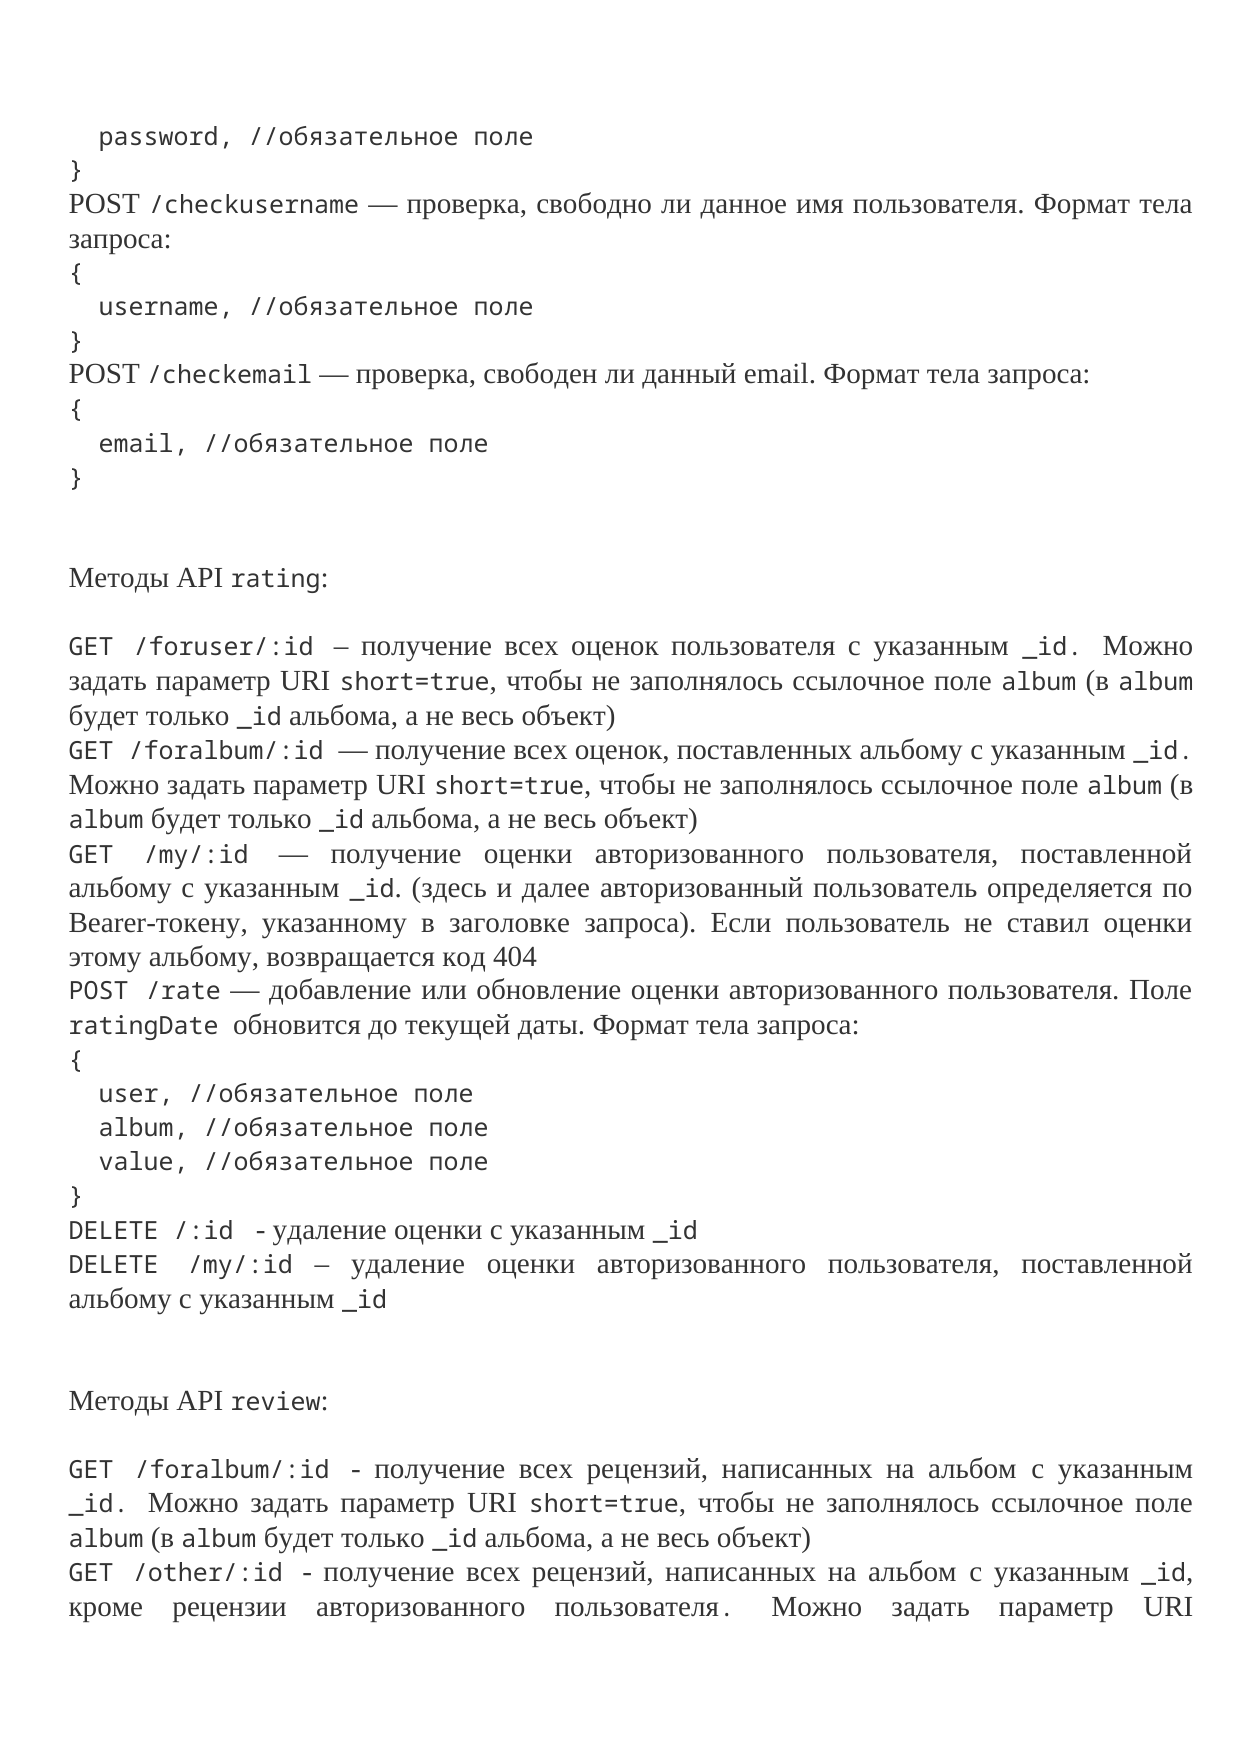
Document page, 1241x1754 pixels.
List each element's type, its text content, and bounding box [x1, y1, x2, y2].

text email, //обязательное поле [68, 425, 1193, 459]
text user, //обязательное поле [68, 1076, 1193, 1109]
text GET /my/:id — получение оценки авторизованного пользователя, поставленной альбому с указанным _id. (здесь и далее авторизованный пользователь определяется по Bearer-токену, указанному в заголовке запроса). Если пользователь не ставил оценки этому альбому, возвращается код 404 [68, 836, 1193, 972]
text POST /checkemail — проверка, свободен ли данный email. Формат тела запроса: [68, 357, 1193, 391]
text value, //обязательное поле [68, 1144, 1193, 1178]
text GET /foralbum/:id - получение всех рецензий, написанных на альбом c указанным _id. Можно задать параметр URI short=true, чтобы не заполнялось ссылочное поле album (в album будет только _id альбома, а не весь объект) [68, 1451, 1193, 1554]
text Методы API review: [68, 1383, 1193, 1417]
text DELETE /:id - удаление оценки с указанным _id [68, 1212, 1193, 1246]
text } [68, 322, 1193, 357]
text GET /foralbum/:id — получение всех оценок, поставленных альбому c указанным _id. Можно задать параметр URI short=true, чтобы не заполнялось ссылочное поле album (в album будет только _id альбома, а не весь объект) [68, 732, 1193, 836]
text POST /rate — добавление или обновление оценки авторизованного пользователя. Поле ratingDate обновится до текущей даты. Формат тела запроса: [68, 972, 1193, 1041]
text { [68, 254, 1193, 288]
text } [68, 152, 1193, 186]
text password, //обязательное поле [68, 118, 1193, 152]
text GET /foruser/:id – получение всех оценок пользователя с указанным _id. Можно задать параметр URI short=true, чтобы не заполнялось ссылочное поле album (в album будет только _id альбома, а не весь объект) [68, 628, 1193, 732]
text { [68, 1041, 1193, 1076]
text { [68, 391, 1193, 425]
text } [68, 1178, 1193, 1212]
text GET /other/:id - получение всех рецензий, написанных на альбом c указанным _id, кроме рецензии авторизованного пользователя. Можно задать параметр URI [68, 1554, 1193, 1624]
text album, //обязательное поле [68, 1109, 1193, 1144]
text DELETE /my/:id – удаление оценки авторизованного пользователя, поставленной альбому с указанным _id [68, 1246, 1193, 1316]
text } [68, 459, 1193, 493]
text POST /checkusername — проверка, свободно ли данное имя пользователя. Формат тела запроса: [68, 186, 1193, 254]
text username, //обязательное поле [68, 288, 1193, 322]
text Методы API rating: [68, 560, 1193, 595]
